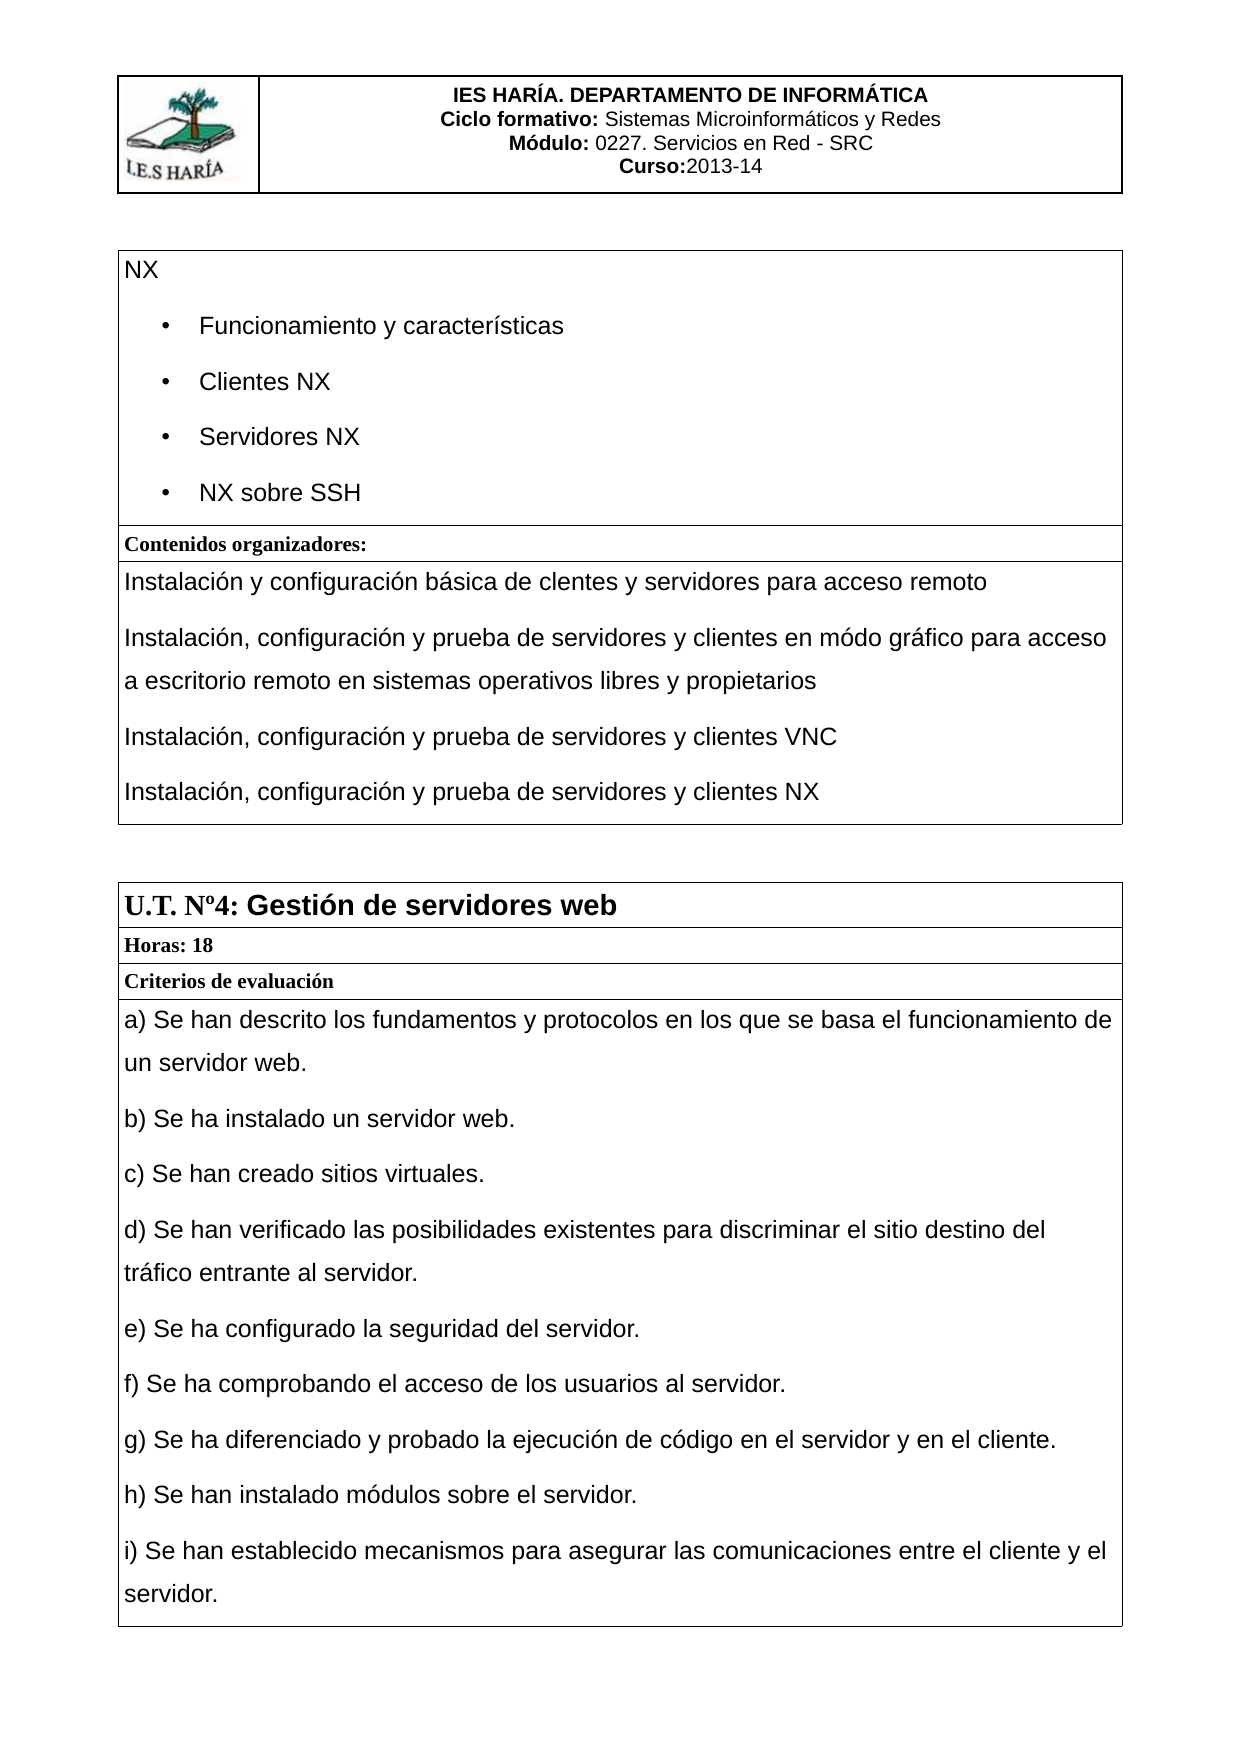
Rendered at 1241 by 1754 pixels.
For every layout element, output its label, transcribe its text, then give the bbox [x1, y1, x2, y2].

table_cell Contenidos organizadores: [119, 526, 1122, 561]
table_header U.T. Nº4: Gestión de servidores web [119, 883, 1122, 927]
table_cell Terminales en modo texto Telnet SSH (Secure Shell) Clientes SSH Modo texto Modo gráfico Servidores SSH Terminales en modo gráfico: escritorio remoto Protocolo RDP (Remote Desktop Protocol) Clientes de escritorio remoto Instalación y conexiones Servidores de escritorio remoto Instalación y configuración básica VNC (Vitual Network Computing) Funcionamiento y características Clientes VNC Servidores VNC NX Funcionamiento y características Clientes NX Servidores NX NX sobre SSH [119, 251, 1122, 525]
table_cell Horas: 18 [119, 928, 1122, 963]
picture [123, 82, 241, 181]
table_cell Criterios de evaluación [119, 964, 1122, 999]
table_cell Instalación y configuración básica de clentes y servidores para acceso remoto Instalación, configuración y prueba de servidores y clientes en módo gráfico para acceso a escritorio remoto en sistemas operativos libres y propietarios Instalación, configuración y prueba de servidores y clientes VNC Instalación, configuración y prueba de servidores y clientes NX [119, 562, 1122, 824]
table_cell a) Se han descrito los fundamentos y protocolos en los que se basa el funcionamiento de un servidor web. b) Se ha instalado un servidor web. c) Se han creado sitios virtuales. d) Se han verificado las posibilidades existentes para discriminar el sitio destino del tráfico entrante al servidor. e) Se ha configurado la seguridad del servidor. f) Se ha comprobando el acceso de los usuarios al servidor. g) Se ha diferenciado y probado la ejecución de código en el servidor y en el cliente. h) Se han instalado módulos sobre el servidor. i) Se han establecido mecanismos para asegurar las comunicaciones entre el cliente y el servidor. [119, 1000, 1122, 1626]
